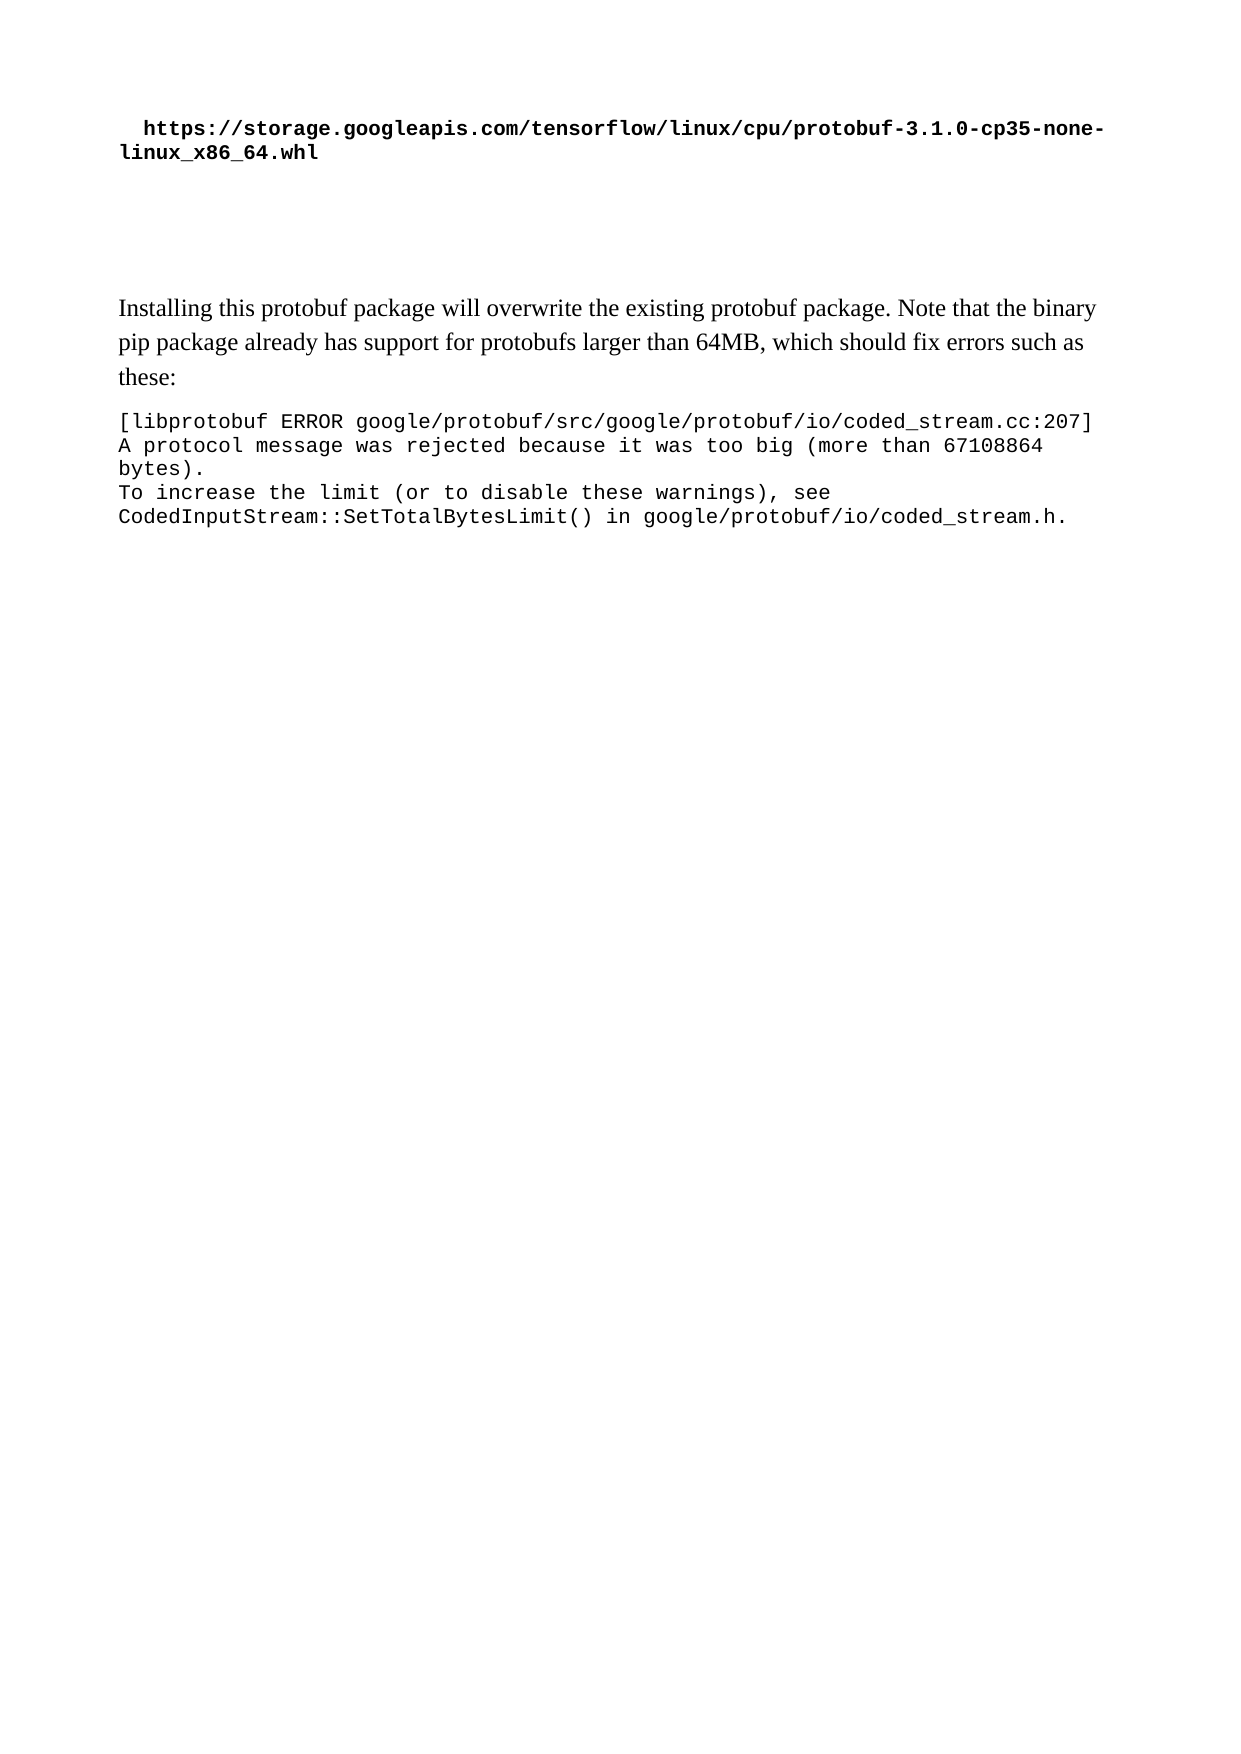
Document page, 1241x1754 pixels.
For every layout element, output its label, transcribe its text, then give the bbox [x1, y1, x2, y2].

text https://storage.googleapis.com/tensorflow/linux/cpu/protobuf-3.1.0-cp35-none-linux_x86_64.whl [118, 118, 1122, 165]
text [libprotobuf ERROR google/protobuf/src/google/protobuf/io/coded_stream.cc:207] [118, 411, 1122, 435]
text Installing this protobuf package will overwrite the existing protobuf package. Note that the binary pip package already has support for protobufs larger than 64MB, which should fix errors such as these: [118, 293, 1122, 391]
text A protocol message was rejected because it was too big (more than 67108864 bytes). [118, 435, 1122, 482]
text To increase the limit (or to disable these warnings), see [118, 482, 1122, 506]
text CodedInputStream::SetTotalBytesLimit() in google/protobuf/io/coded_stream.h. [118, 506, 1122, 529]
